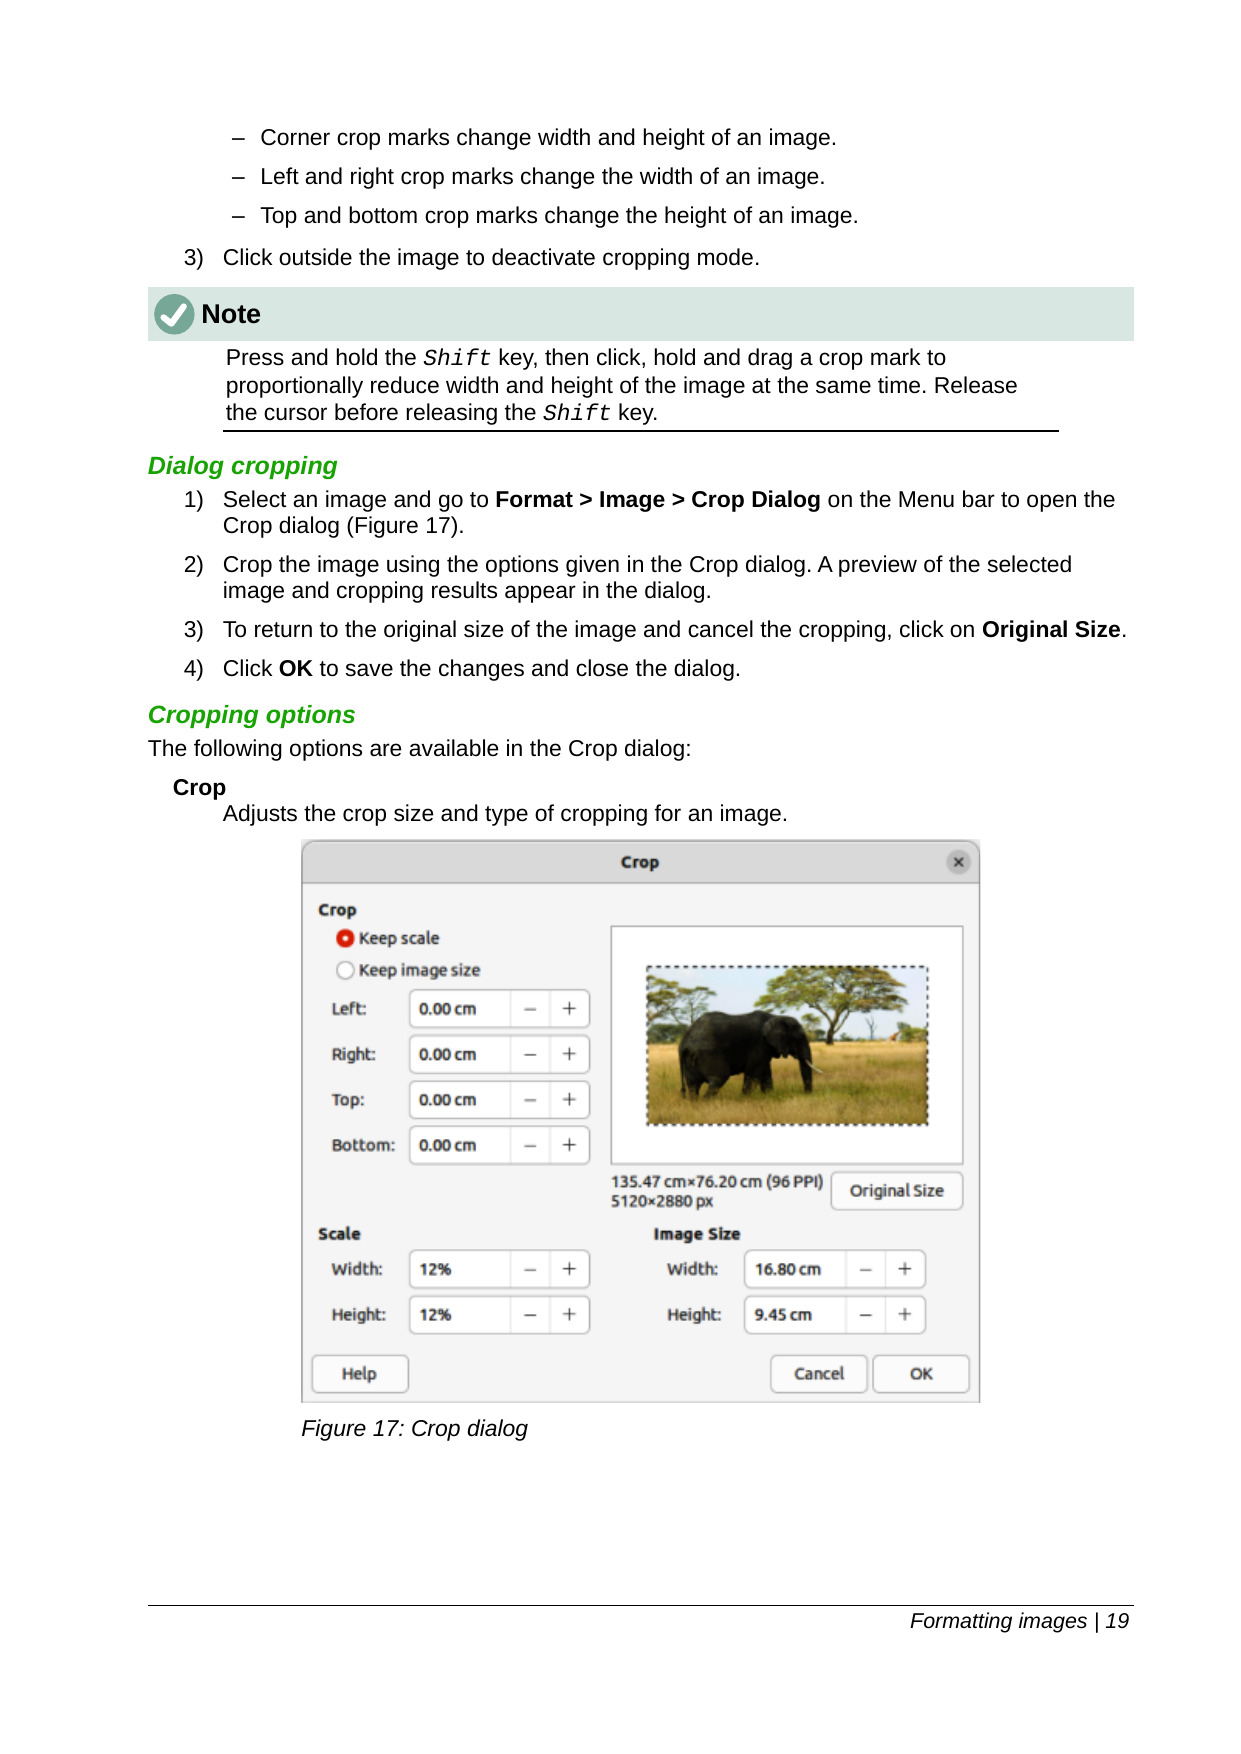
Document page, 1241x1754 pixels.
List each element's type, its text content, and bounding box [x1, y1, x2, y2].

list Top and bottom crop marks change the height of an image. [229, 199, 1134, 231]
list Select an image and go to Format > Image > Crop Dialog on the Menu bar to open the Crop dialog (Figure 17). [204, 486, 1134, 538]
list Click outside the image to deactivate cropping mode. [204, 243, 1134, 270]
list To return to the original size of the image and cancel the cropping, click on Original Size. [204, 616, 1134, 643]
text Crop [173, 774, 1134, 800]
subtitle Note [148, 287, 1134, 341]
text Press and hold the Shift key, then click, hold and drag a crop mark to proportionally reduce width and height of the image at the same time. Release the cursor before releasing the Shift key. [223, 341, 1059, 430]
list Crop the image using the options given in the Crop dialog. A preview of the selected image and cropping results appear in the dialog. [204, 551, 1134, 604]
subtitle Dialog cropping [148, 451, 1134, 479]
text Adjusts the crop size and type of cropping for an image. [223, 800, 1134, 827]
text The following options are available in the Crop dialog: [148, 735, 1134, 762]
list Left and right crop marks change the width of an image. [229, 160, 1134, 189]
picture [301, 839, 981, 1403]
list Corner crop marks change width and height of an image. [229, 121, 1134, 150]
subtitle Cropping options [148, 700, 1134, 729]
list Click OK to save the changes and close the dialog. [204, 655, 1134, 681]
text Figure 17: Crop dialog [301, 1415, 980, 1441]
